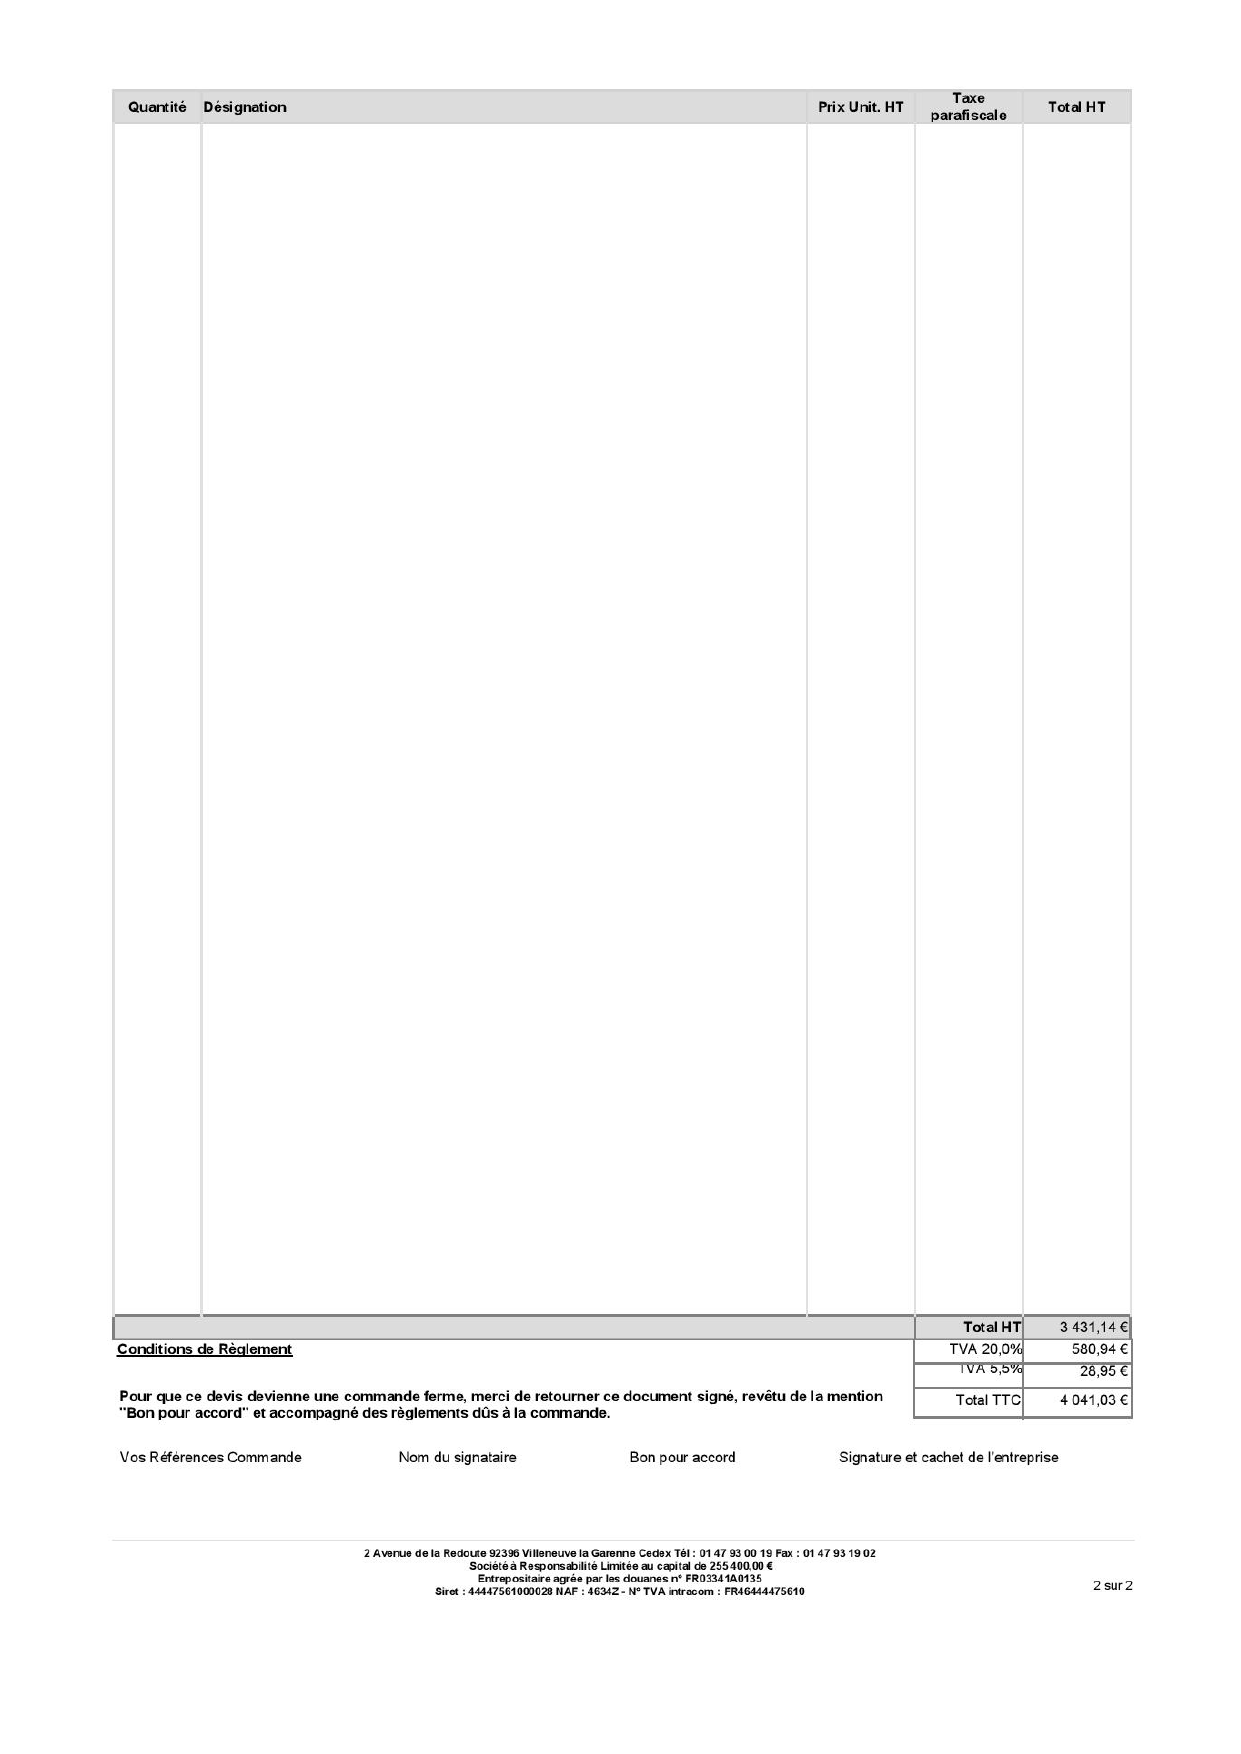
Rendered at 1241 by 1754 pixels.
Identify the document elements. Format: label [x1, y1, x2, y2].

picture [56, 56, 1184, 1652]
